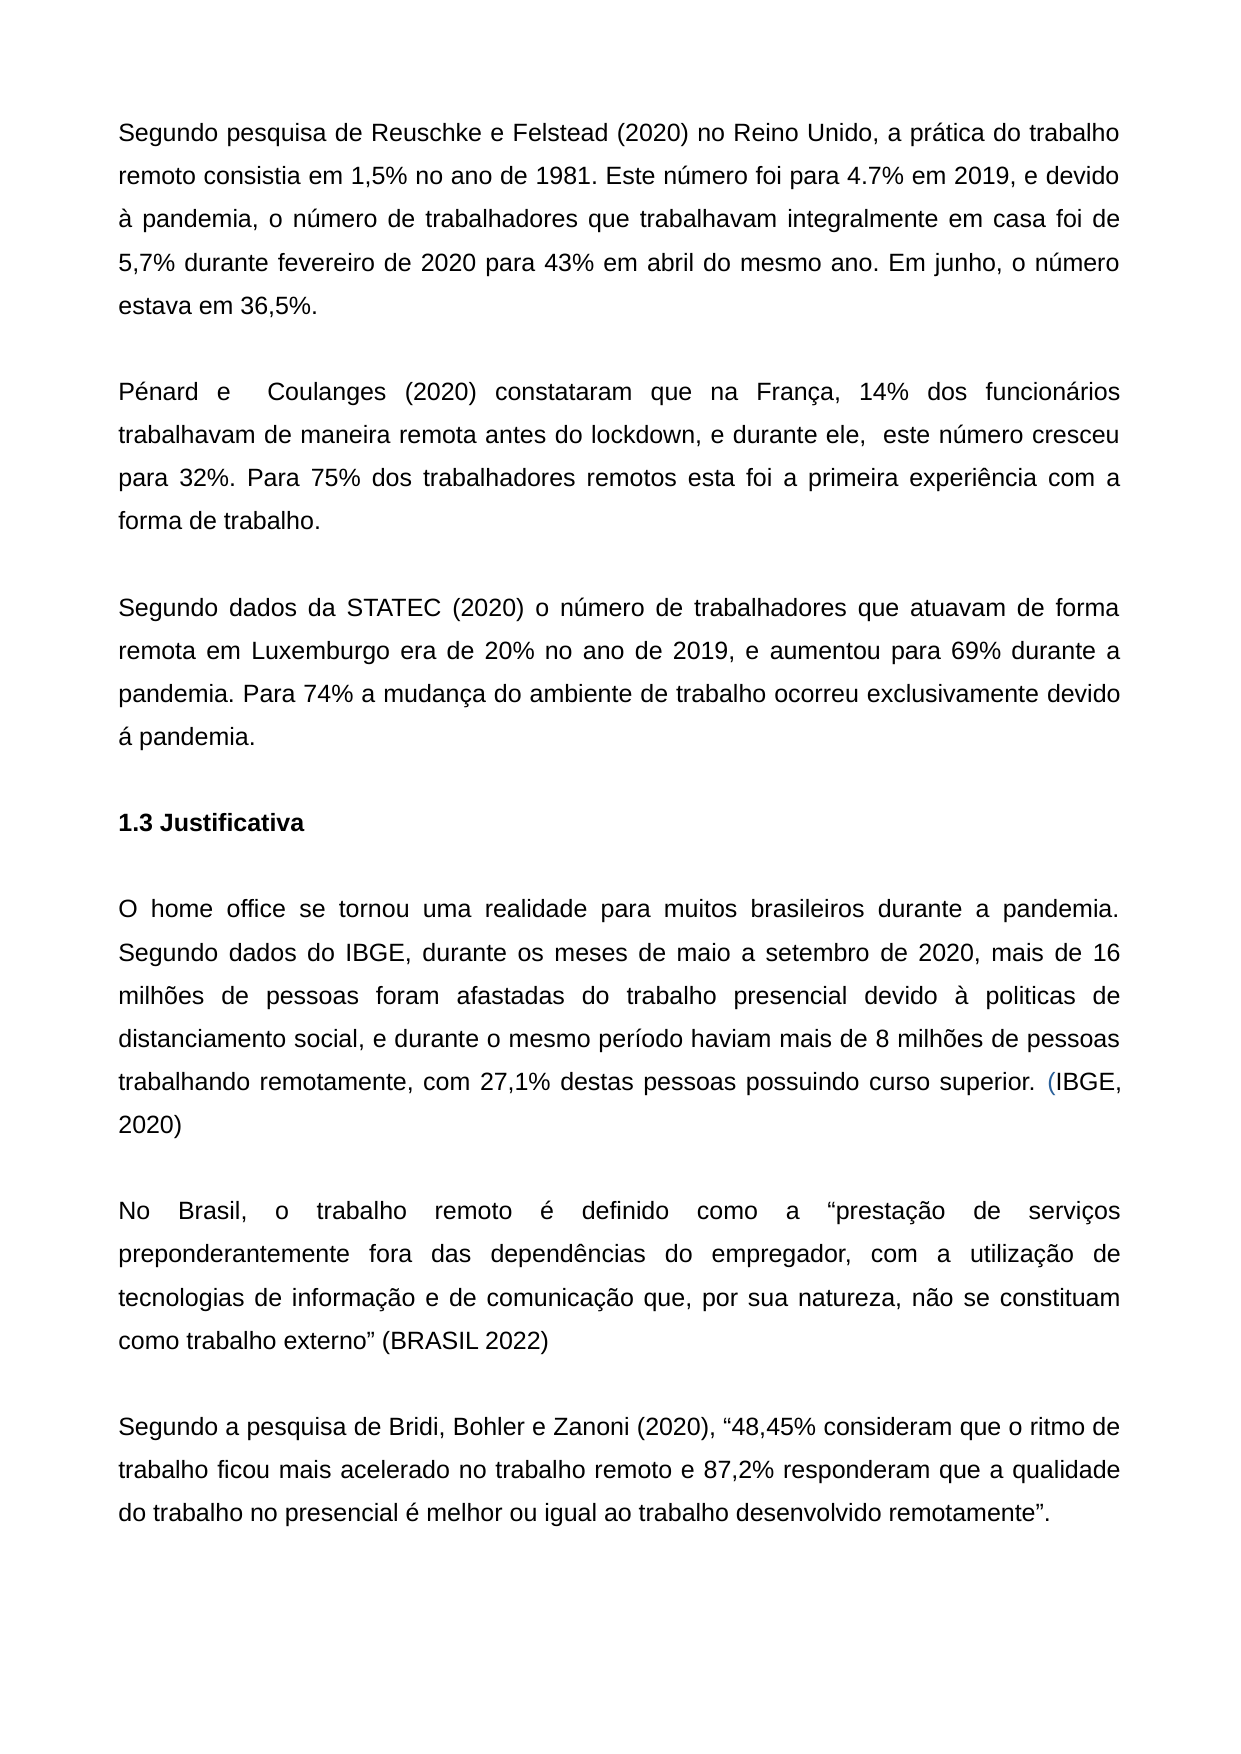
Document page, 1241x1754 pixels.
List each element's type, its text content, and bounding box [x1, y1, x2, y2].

text Segundo dados da STATEC (2020) o número de trabalhadores que atuavam de forma remota em Luxemburgo era de 20% no ano de 2019, e aumentou para 69% durante a pandemia. Para 74% a mudança do ambiente de trabalho ocorreu exclusivamente devido á pandemia. [118, 592, 1122, 751]
text Segundo pesquisa de Reuschke e Felstead (2020) no Reino Unido, a prática do trabalho remoto consistia em 1,5% no ano de 1981. Este número foi para 4.7% em 2019, e devido à pandemia, o número de trabalhadores que trabalhavam integralmente em casa foi de 5,7% durante fevereiro de 2020 para 43% em abril do mesmo ano. Em junho, o número estava em 36,5%. [118, 118, 1122, 319]
text 1.3 Justificativa [118, 808, 1122, 837]
text O home office se tornou uma realidade para muitos brasileiros durante a pandemia. Segundo dados do IBGE, durante os meses de maio a setembro de 2020, mais de 16 milhões de pessoas foram afastadas do trabalho presencial devido à politicas de distanciamento social, e durante o mesmo período haviam mais de 8 milhões de pessoas trabalhando remotamente, com 27,1% destas pessoas possuindo curso superior. (IBGE, 2020) [118, 894, 1122, 1139]
text No Brasil, o trabalho remoto é definido como a “prestação de serviços preponderantemente fora das dependências do empregador, com a utilização de tecnologias de informação e de comunicação que, por sua natureza, não se constituam como trabalho externo” (BRASIL 2022) [118, 1196, 1122, 1354]
text Segundo a pesquisa de Bridi, Bohler e Zanoni (2020), “48,45% consideram que o ritmo de trabalho ficou mais acelerado no trabalho remoto e 87,2% responderam que a qualidade do trabalho no presencial é melhor ou igual ao trabalho desenvolvido remotamente”. [118, 1412, 1122, 1527]
text Pénard e Coulanges (2020) constataram que na França, 14% dos funcionários trabalhavam de maneira remota antes do lockdown, e durante ele, este número cresceu para 32%. Para 75% dos trabalhadores remotos esta foi a primeira experiência com a forma de trabalho. [118, 377, 1122, 535]
